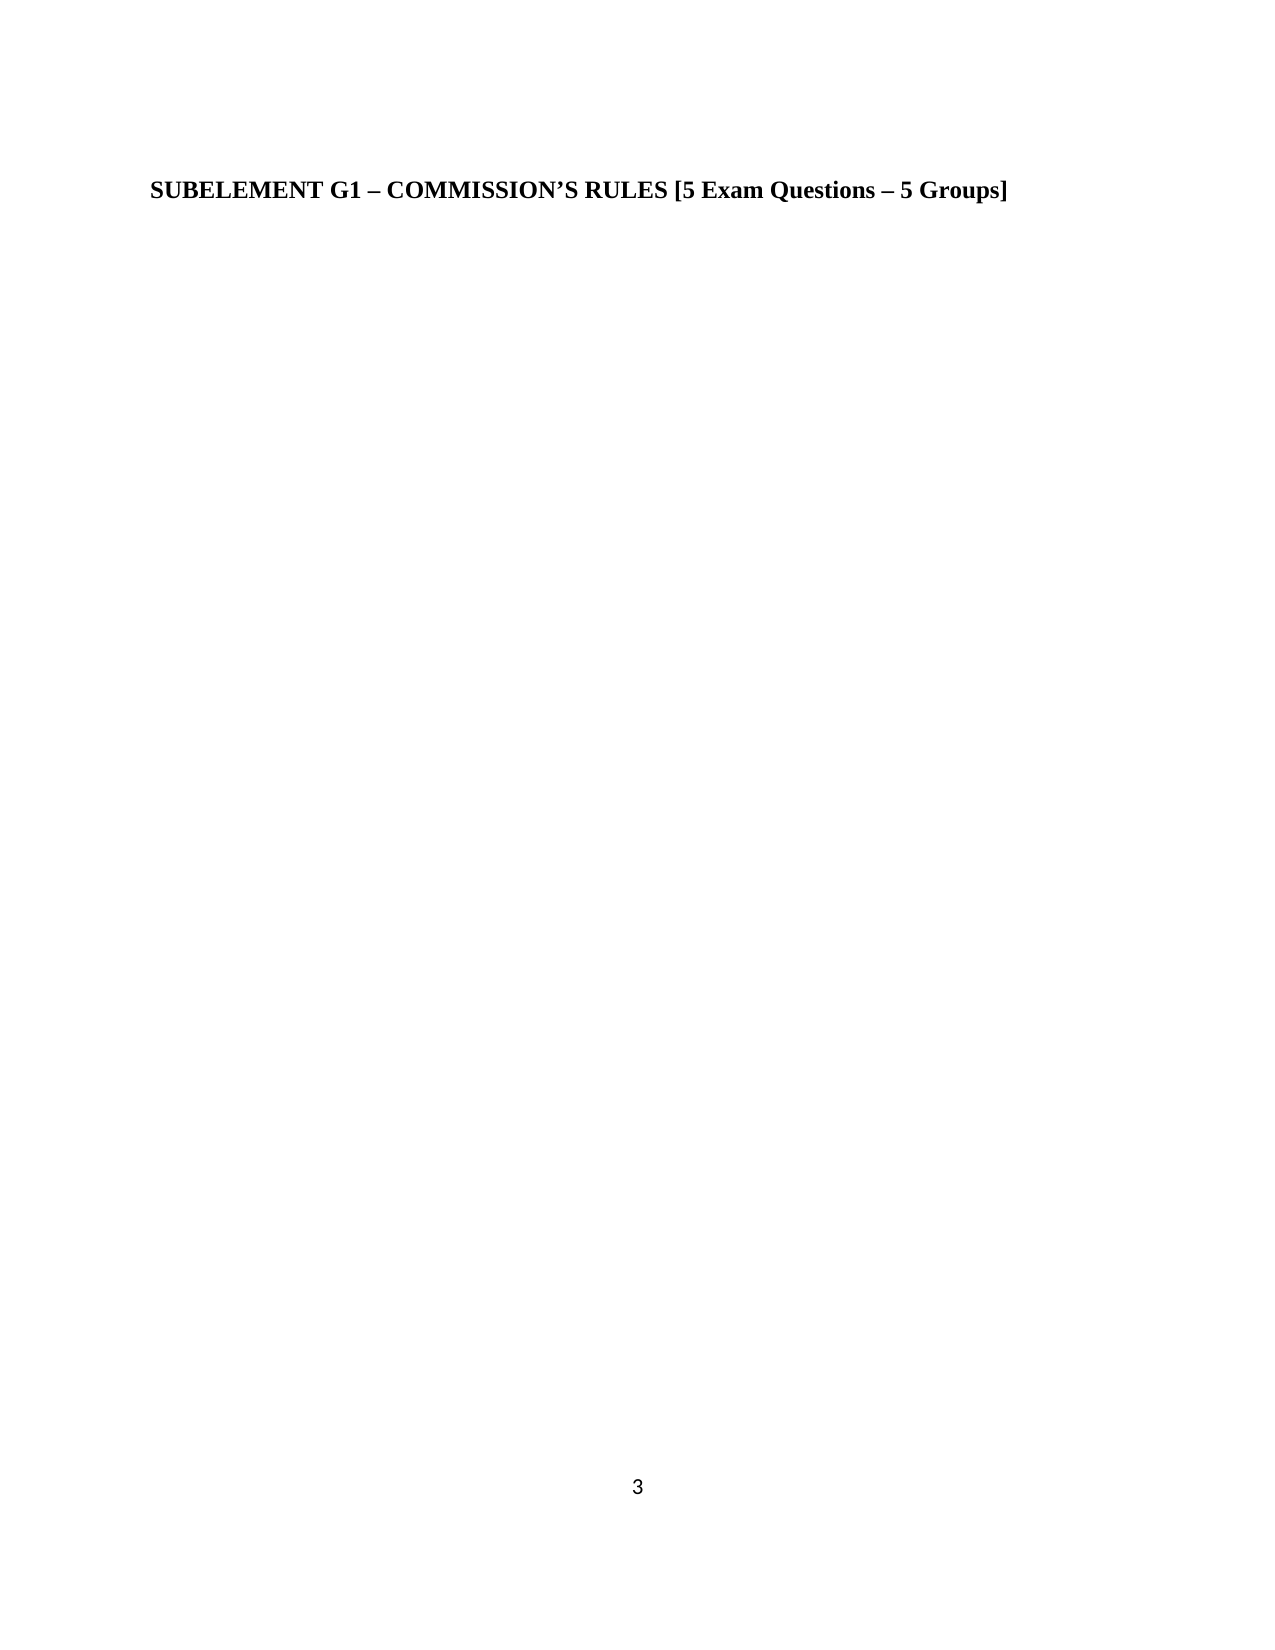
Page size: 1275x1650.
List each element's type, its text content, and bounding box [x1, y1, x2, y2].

subtitle SUBELEMENT G1 – COMMISSION’S RULES [5 Exam Questions – 5 Groups] [150, 175, 1125, 204]
